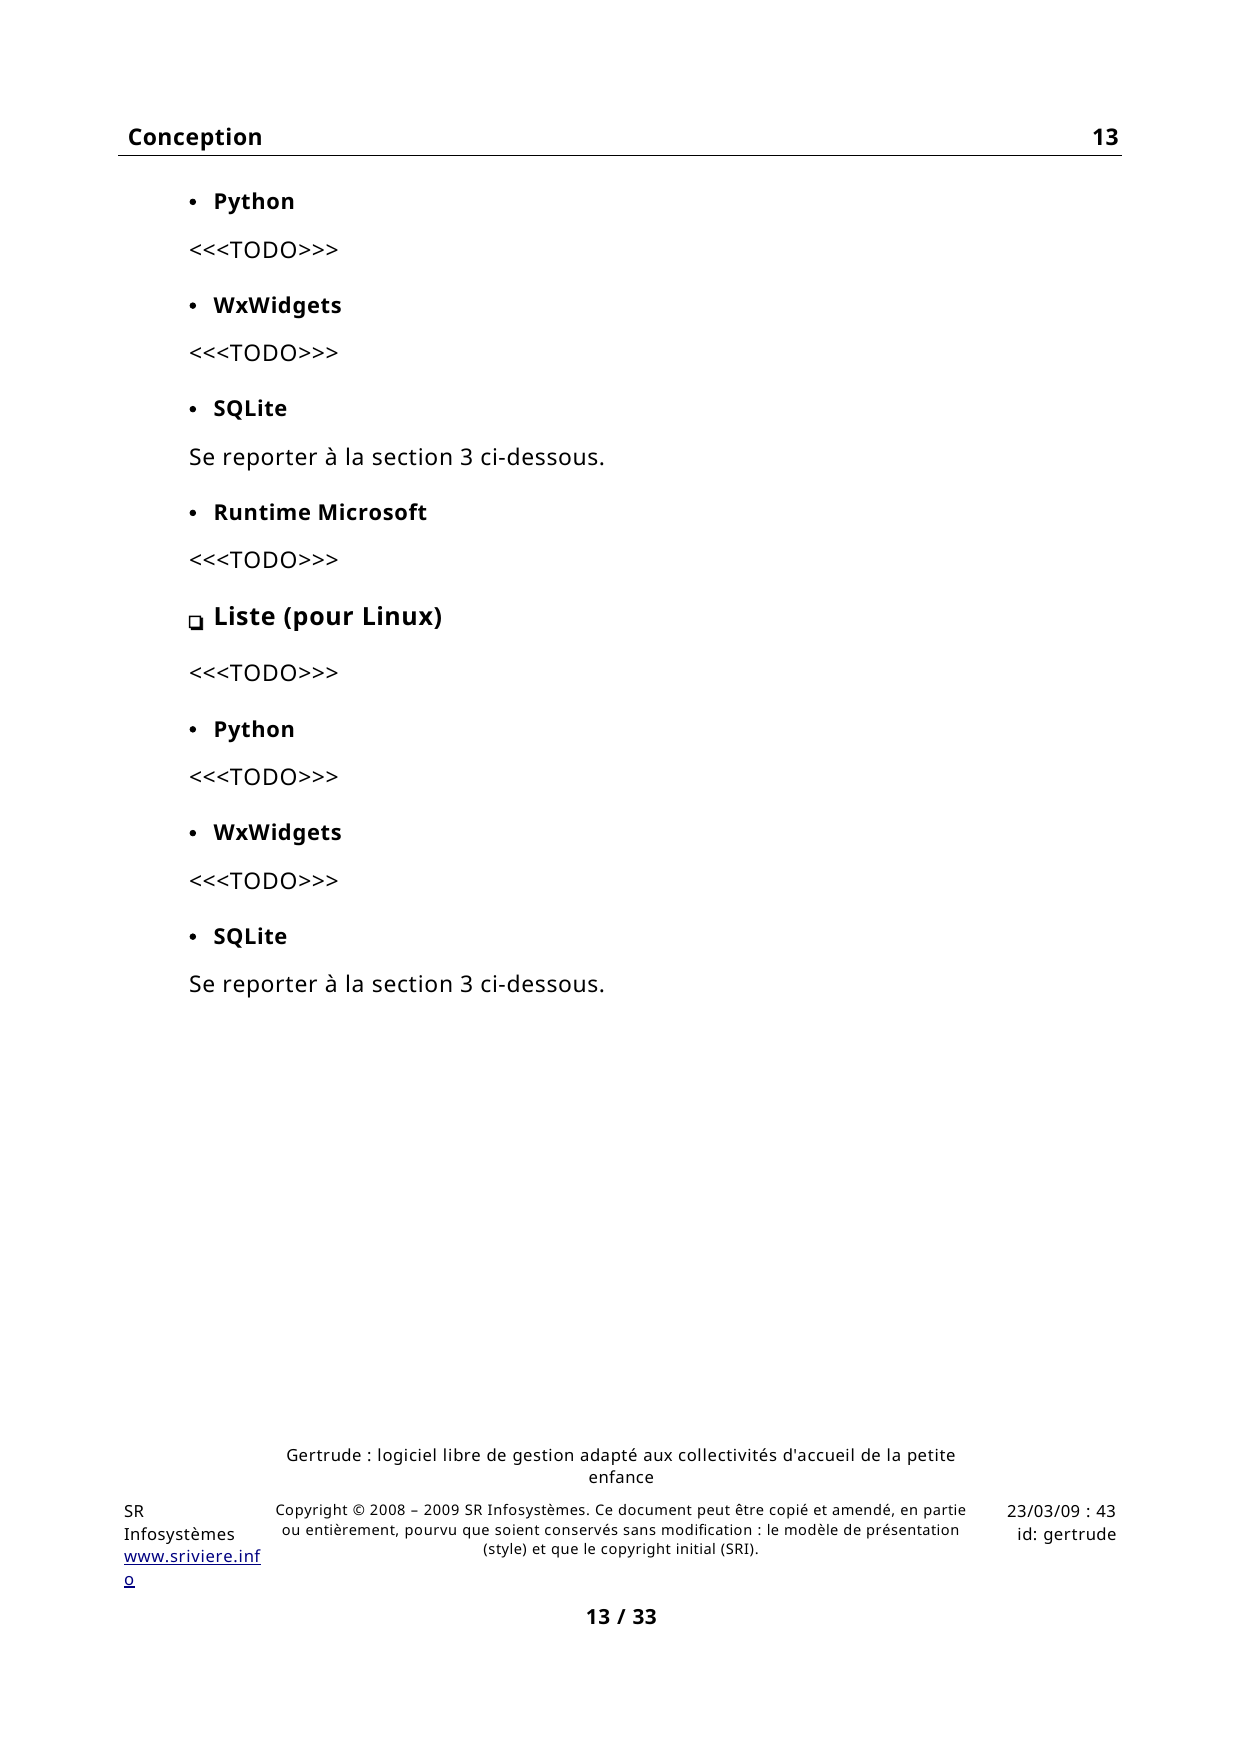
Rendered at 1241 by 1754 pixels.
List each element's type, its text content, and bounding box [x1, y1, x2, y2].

text <<<TODO>>> [189, 657, 1122, 688]
subtitle Python [189, 712, 1122, 743]
text <<<TODO>>> [189, 337, 1122, 368]
text Se reporter à la section 3 ci-dessous. [189, 441, 1122, 472]
subtitle WxWidgets [189, 288, 1122, 319]
text <<<TODO>>> [189, 761, 1122, 792]
text <<<TODO>>> [189, 544, 1122, 576]
text <<<TODO>>> [189, 233, 1122, 264]
subtitle SQLite [189, 919, 1122, 951]
subtitle WxWidgets [189, 816, 1122, 847]
subtitle SQLite [189, 392, 1122, 423]
subtitle Runtime Microsoft [189, 496, 1122, 527]
text Se reporter à la section 3 ci-dessous. [189, 968, 1122, 999]
subtitle Liste (pour Linux) [189, 599, 1122, 646]
subtitle Python [189, 184, 1122, 216]
text <<<TODO>>> [189, 865, 1122, 896]
